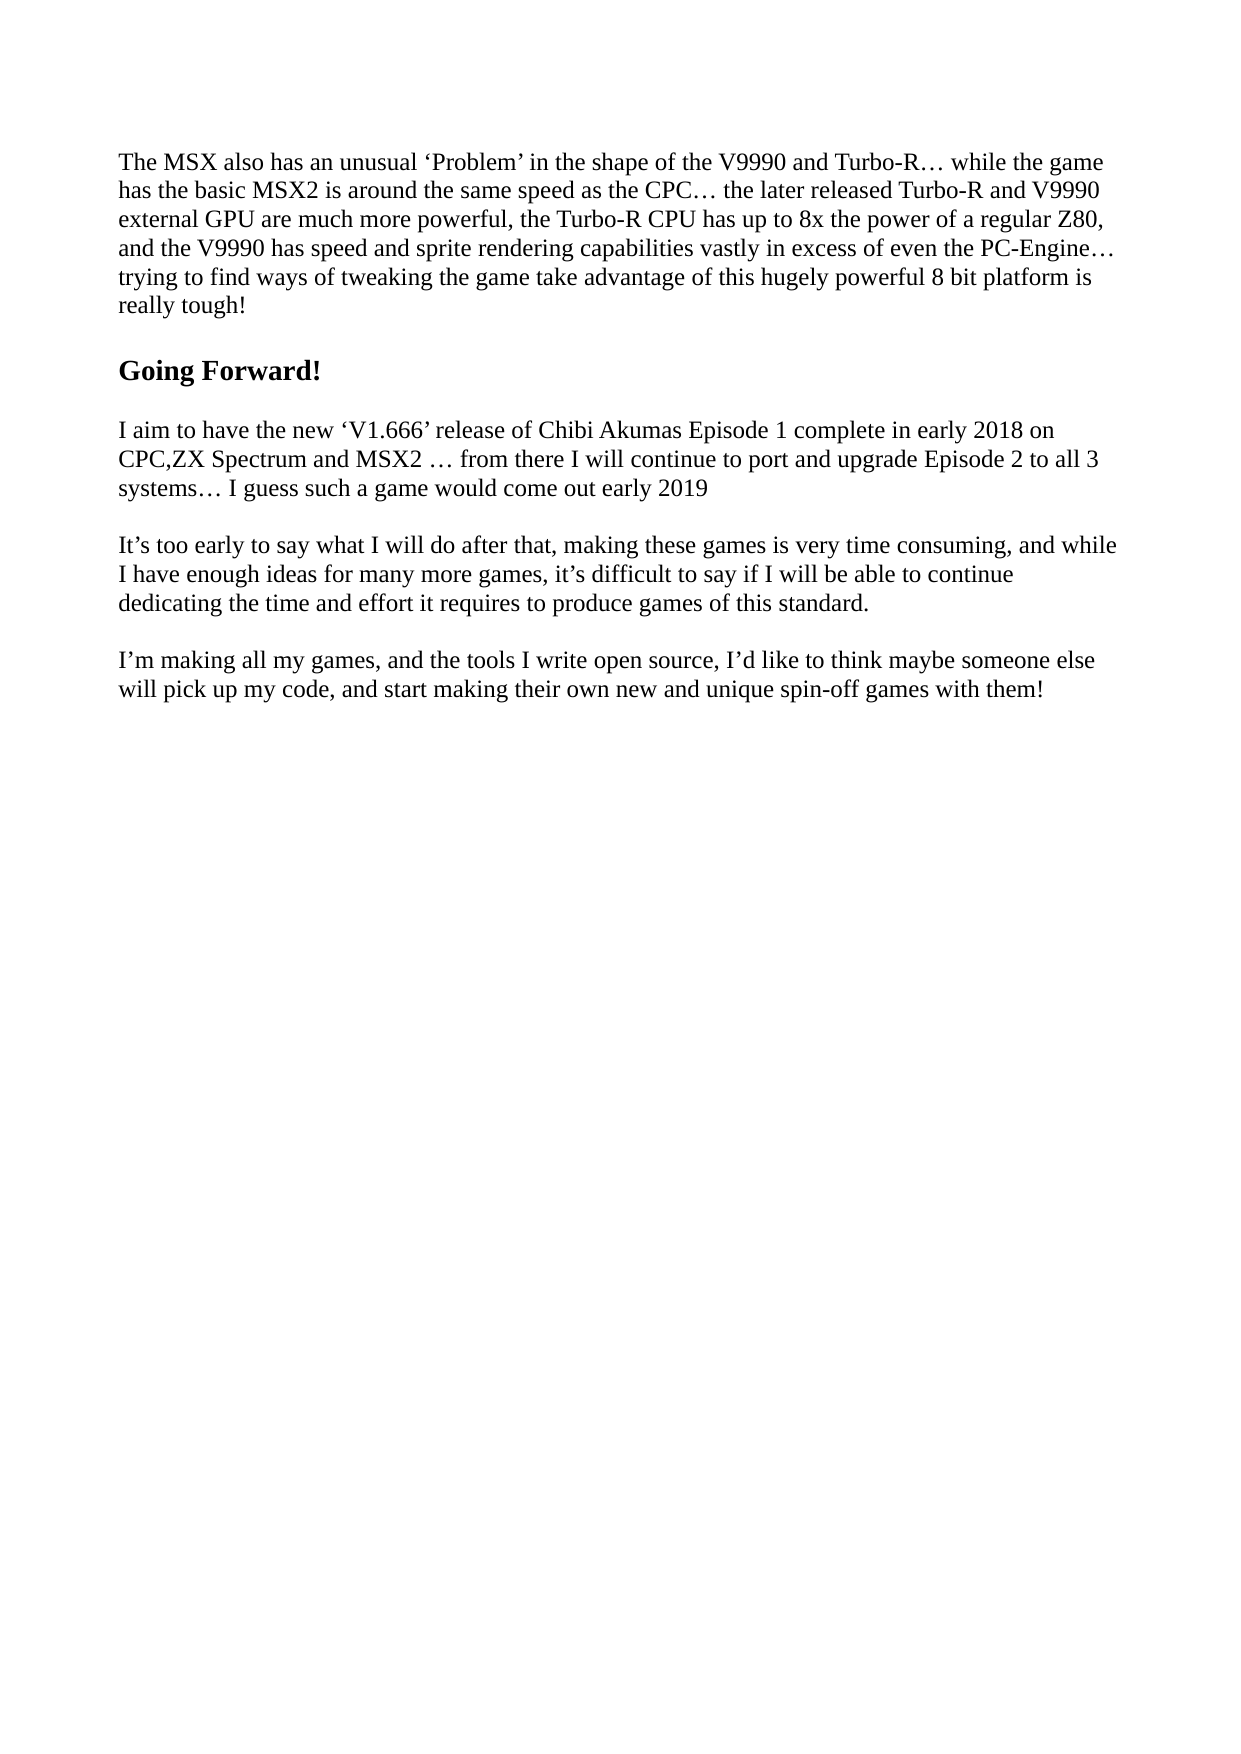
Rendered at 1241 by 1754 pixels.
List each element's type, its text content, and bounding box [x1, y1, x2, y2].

text It’s too early to say what I will do after that, making these games is very time consuming, and while I have enough ideas for many more games, it’s difficult to say if I will be able to continue dedicating the time and effort it requires to produce games of this standard. [118, 530, 1122, 616]
text The MSX also has an unusual ‘Problem’ in the shape of the V9990 and Turbo-R… while the game has the basic MSX2 is around the same speed as the CPC… the later released Turbo-R and V9990 external GPU are much more powerful, the Turbo-R CPU has up to 8x the power of a regular Z80, and the V9990 has speed and sprite rendering capabilities vastly in excess of even the PC-Engine… trying to find ways of tweaking the game take advantage of this hugely powerful 8 bit platform is really tough! [118, 147, 1122, 319]
text I’m making all my games, and the tools I write open source, I’d like to think maybe someone else will pick up my code, and start making their own new and unique spin-off games with them! [118, 645, 1122, 703]
text I aim to have the new ‘V1.666’ release of Chibi Akumas Episode 1 complete in early 2018 on CPC,ZX Spectrum and MSX2 … from there I will continue to port and upgrade Episode 2 to all 3 systems… I guess such a game would come out early 2019 [118, 415, 1122, 501]
text Going Forward! [118, 353, 1122, 386]
